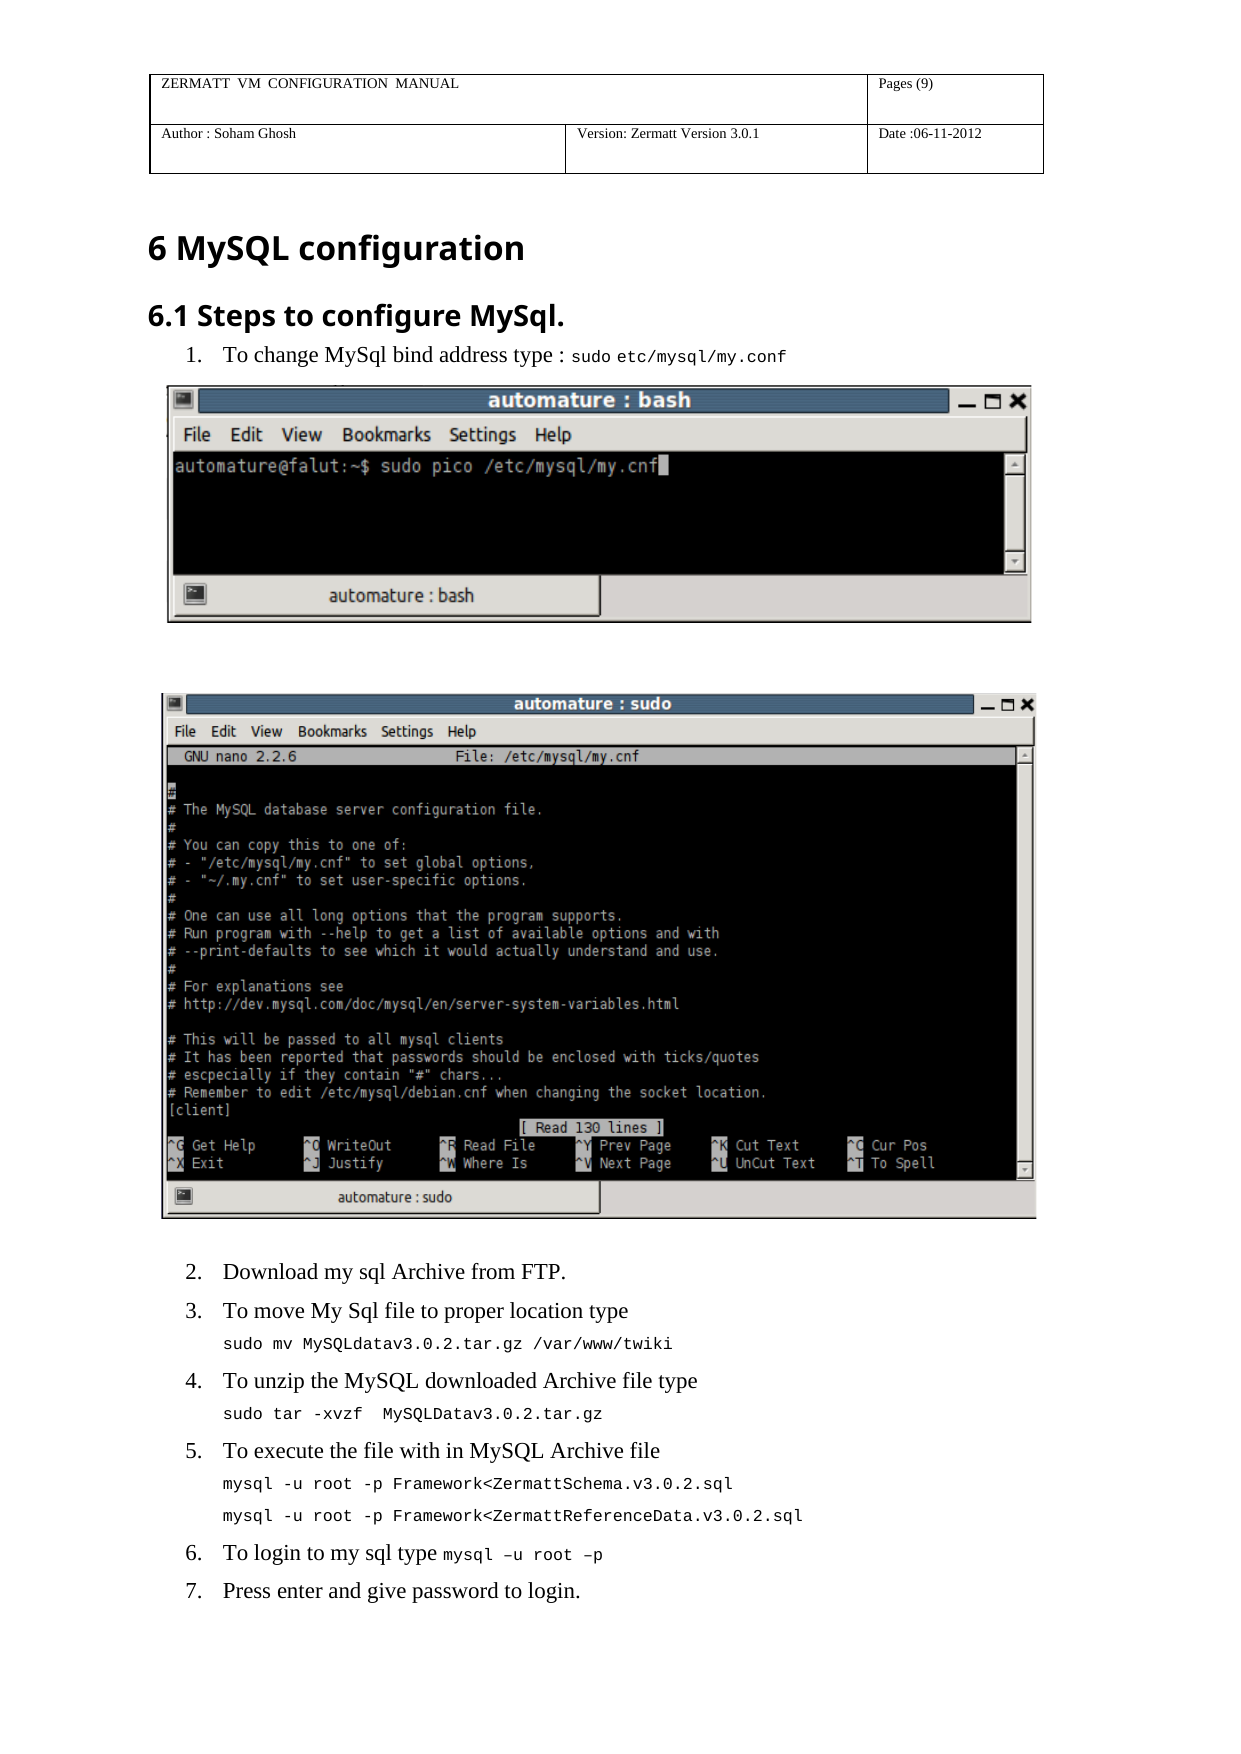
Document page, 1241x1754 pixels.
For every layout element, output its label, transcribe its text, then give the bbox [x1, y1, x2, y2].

list mysql -u root -p Framework<ZermattSchema.v3.0.2.sql [185, 1476, 1050, 1495]
list mysql -u root -p Framework<ZermattReferenceData.v3.0.2.sql [185, 1507, 1050, 1526]
subtitle 6.1 Steps to configure MySql. [148, 295, 1050, 335]
list Press enter and give password to login. [185, 1577, 1050, 1604]
list To execute the file with in MySQL Archive file [185, 1437, 1050, 1463]
list To move My Sql file to proper location type [185, 1297, 1050, 1323]
list sudo mv MySQLdatav3.0.2.tar.gz /var/www/twiki [185, 1336, 1050, 1354]
subtitle 6 MySQL configuration [110, 224, 1050, 270]
picture [166, 385, 1032, 623]
list To unzip the MySQL downloaded Archive file type [185, 1367, 1050, 1393]
picture [161, 693, 1037, 1219]
list sudo tar -xvzf MySQLDatav3.0.2.tar.gz [185, 1406, 1050, 1424]
list To change MySql bind address type : sudo etc/mysql/my.conf [185, 341, 1050, 367]
list Download my sql Archive from FTP. [185, 1258, 1050, 1284]
list To login to my sql type mysql –u root –p [185, 1539, 1050, 1565]
